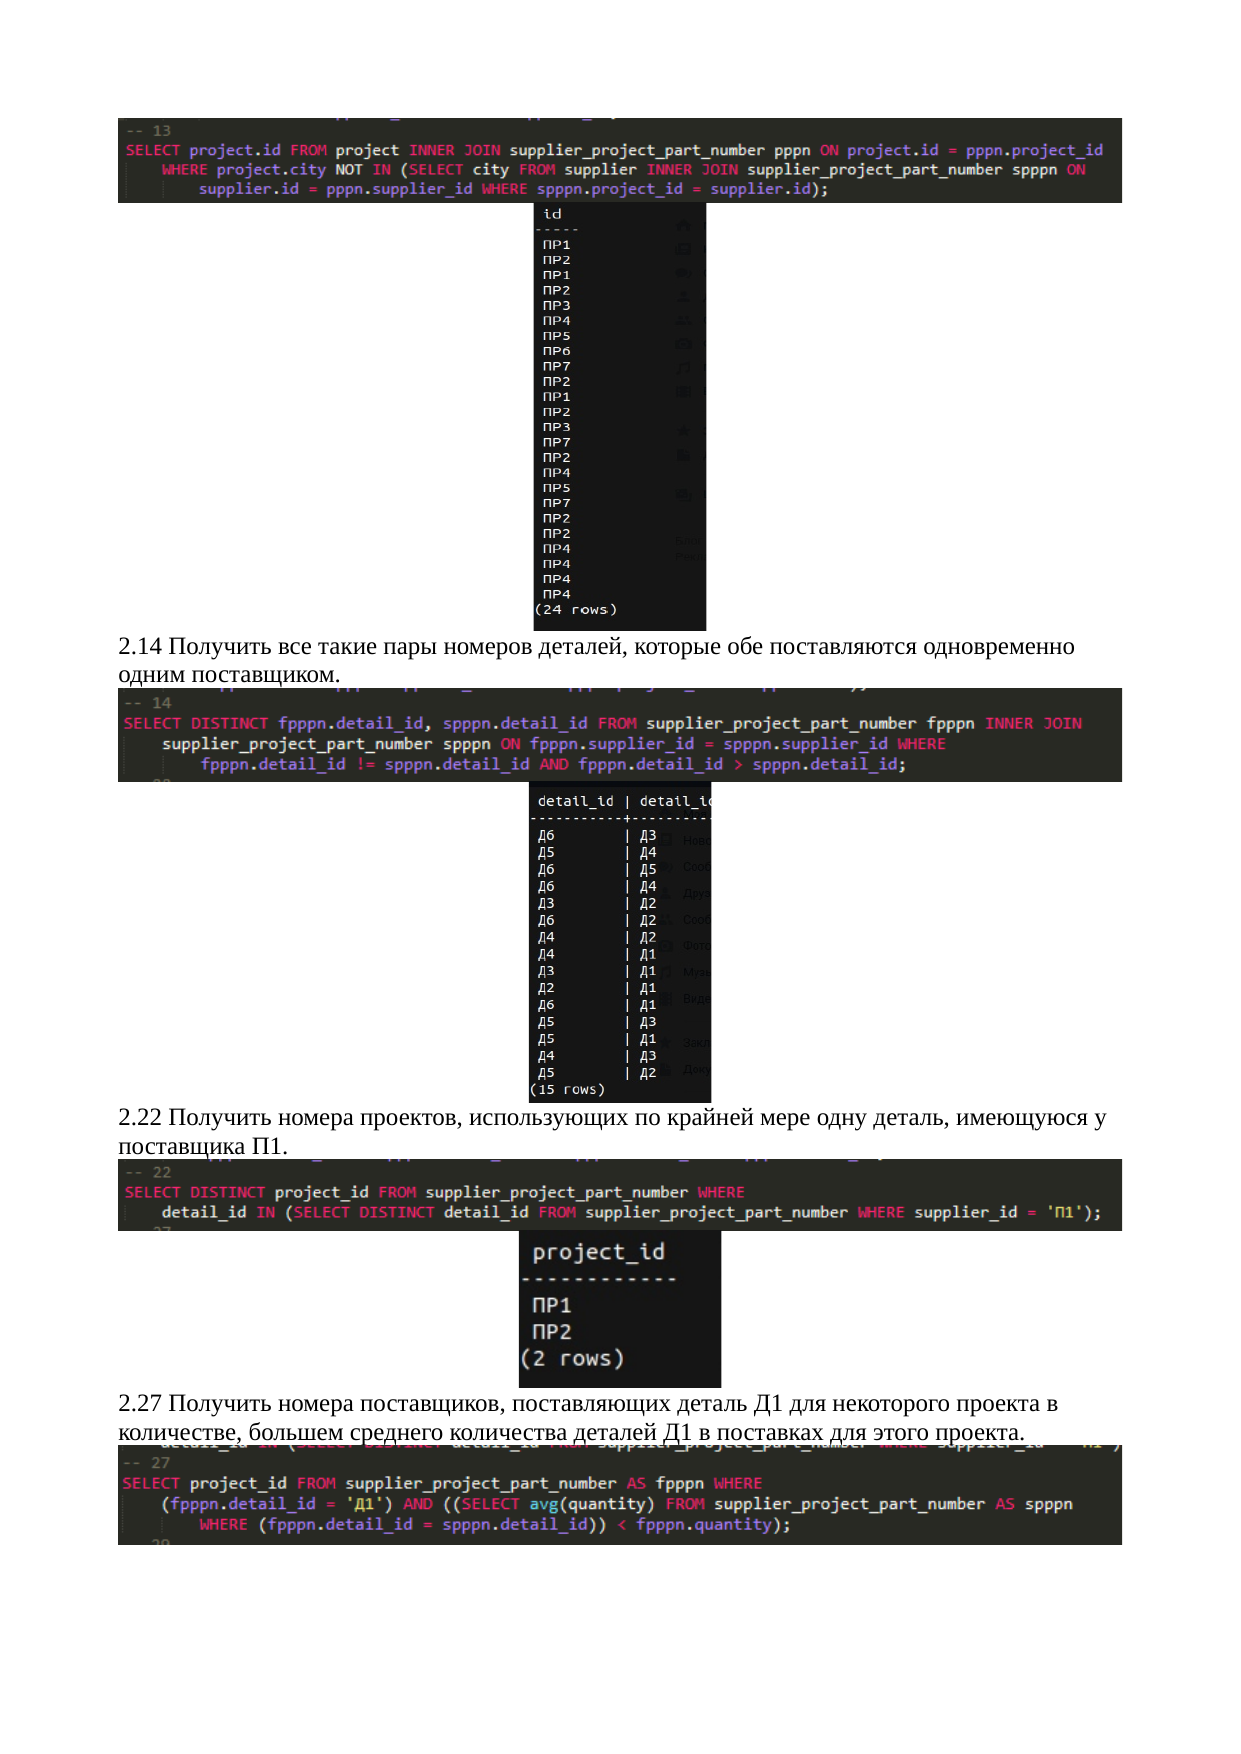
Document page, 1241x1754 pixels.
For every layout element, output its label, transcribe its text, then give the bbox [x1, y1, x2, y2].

text 2.14 Получить все такие пары номеров деталей, которые обе поставляются одновременно одним поставщиком. [118, 631, 1122, 688]
text 2.22 Получить номера проектов, использующих по крайней мере одну деталь, имеющуюся у поставщика П1. [118, 1102, 1122, 1159]
text 2.27 Получить номера поставщиков, поставляющих деталь Д1 для некоторого проекта в количестве, большем среднего количества деталей Д1 в поставках для этого проекта. [118, 1388, 1122, 1445]
